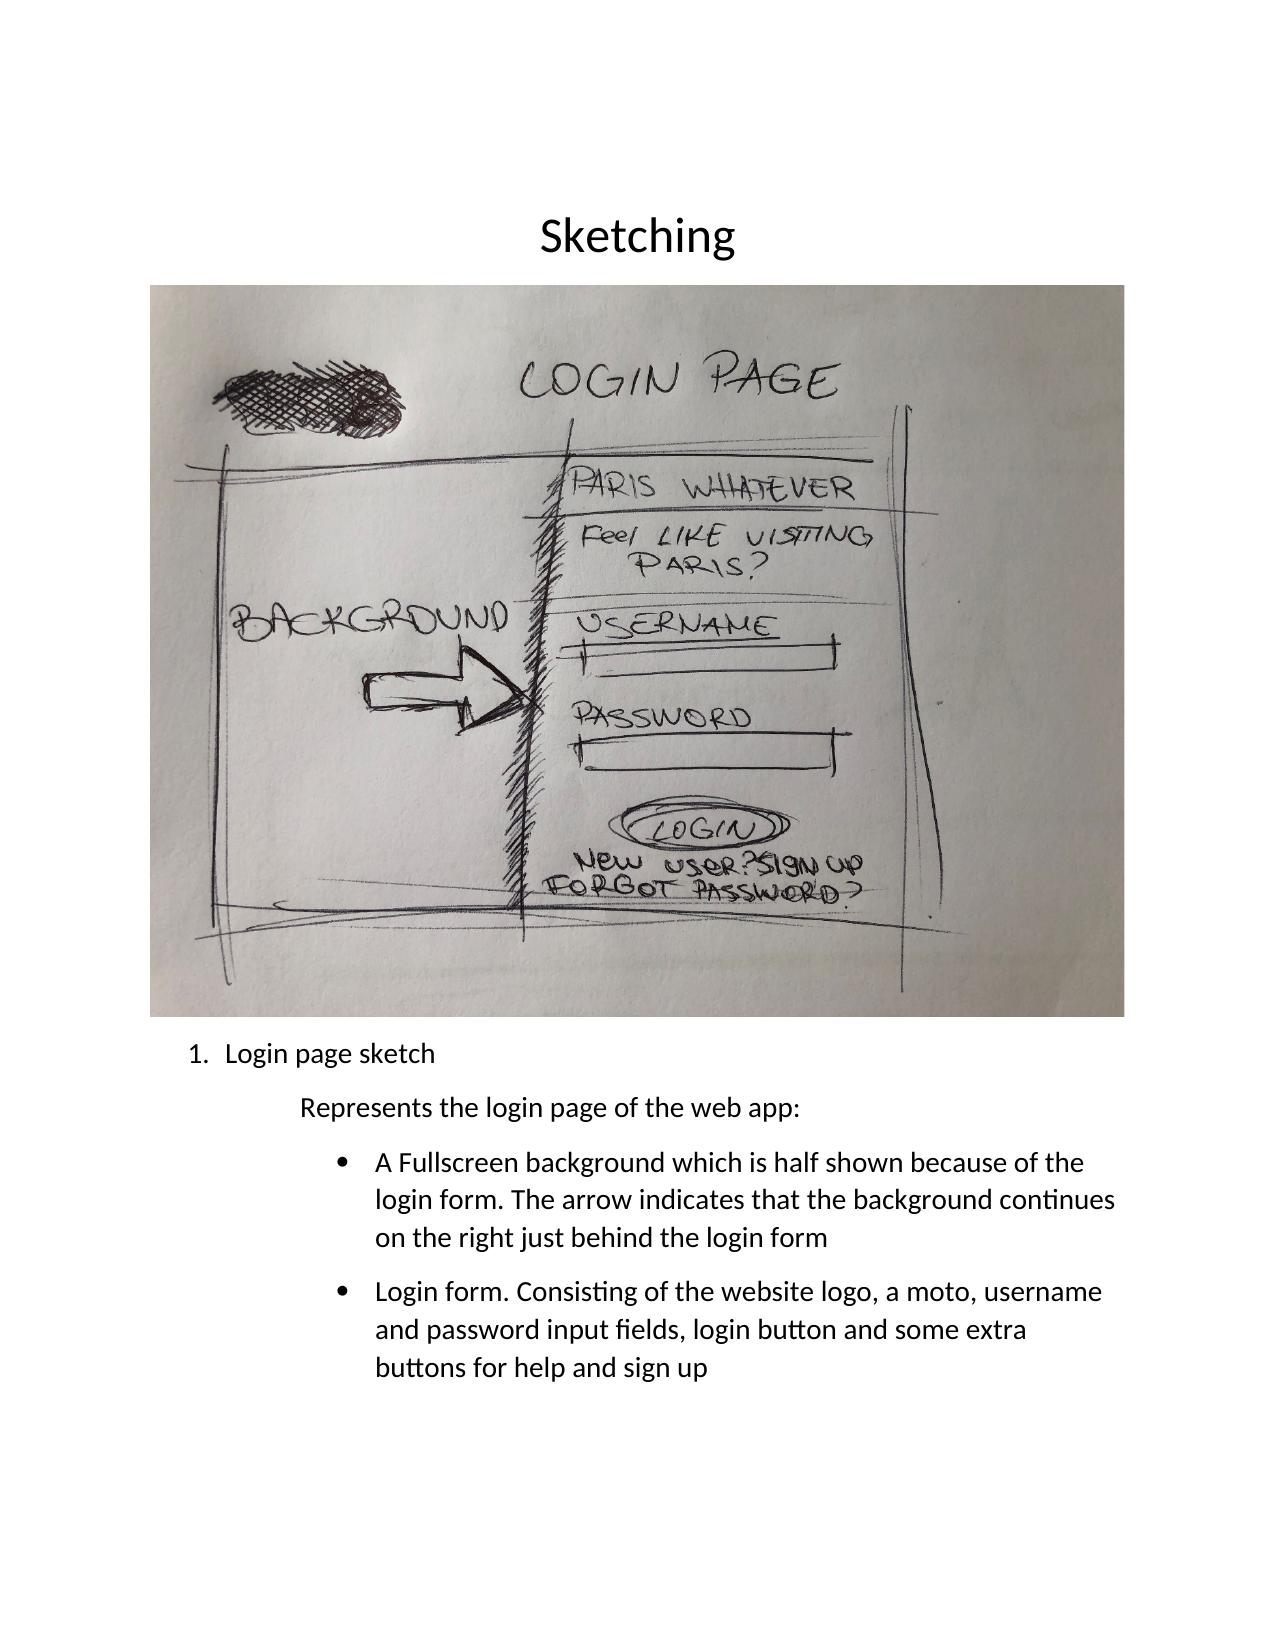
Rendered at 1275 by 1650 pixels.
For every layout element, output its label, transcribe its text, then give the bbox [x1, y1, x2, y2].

list Login page sketch [187, 1035, 1125, 1071]
list A Fullscreen background which is half shown because of the login form. The arrow indicates that the background continues on the right just behind the login form [337, 1144, 1125, 1255]
list Represents the login page of the web app: [300, 1089, 1125, 1125]
list Login form. Consisting of the website logo, a moto, username and password input fields, login button and some extra buttons for help and sign up [337, 1273, 1125, 1384]
text Sketching [150, 204, 1125, 265]
